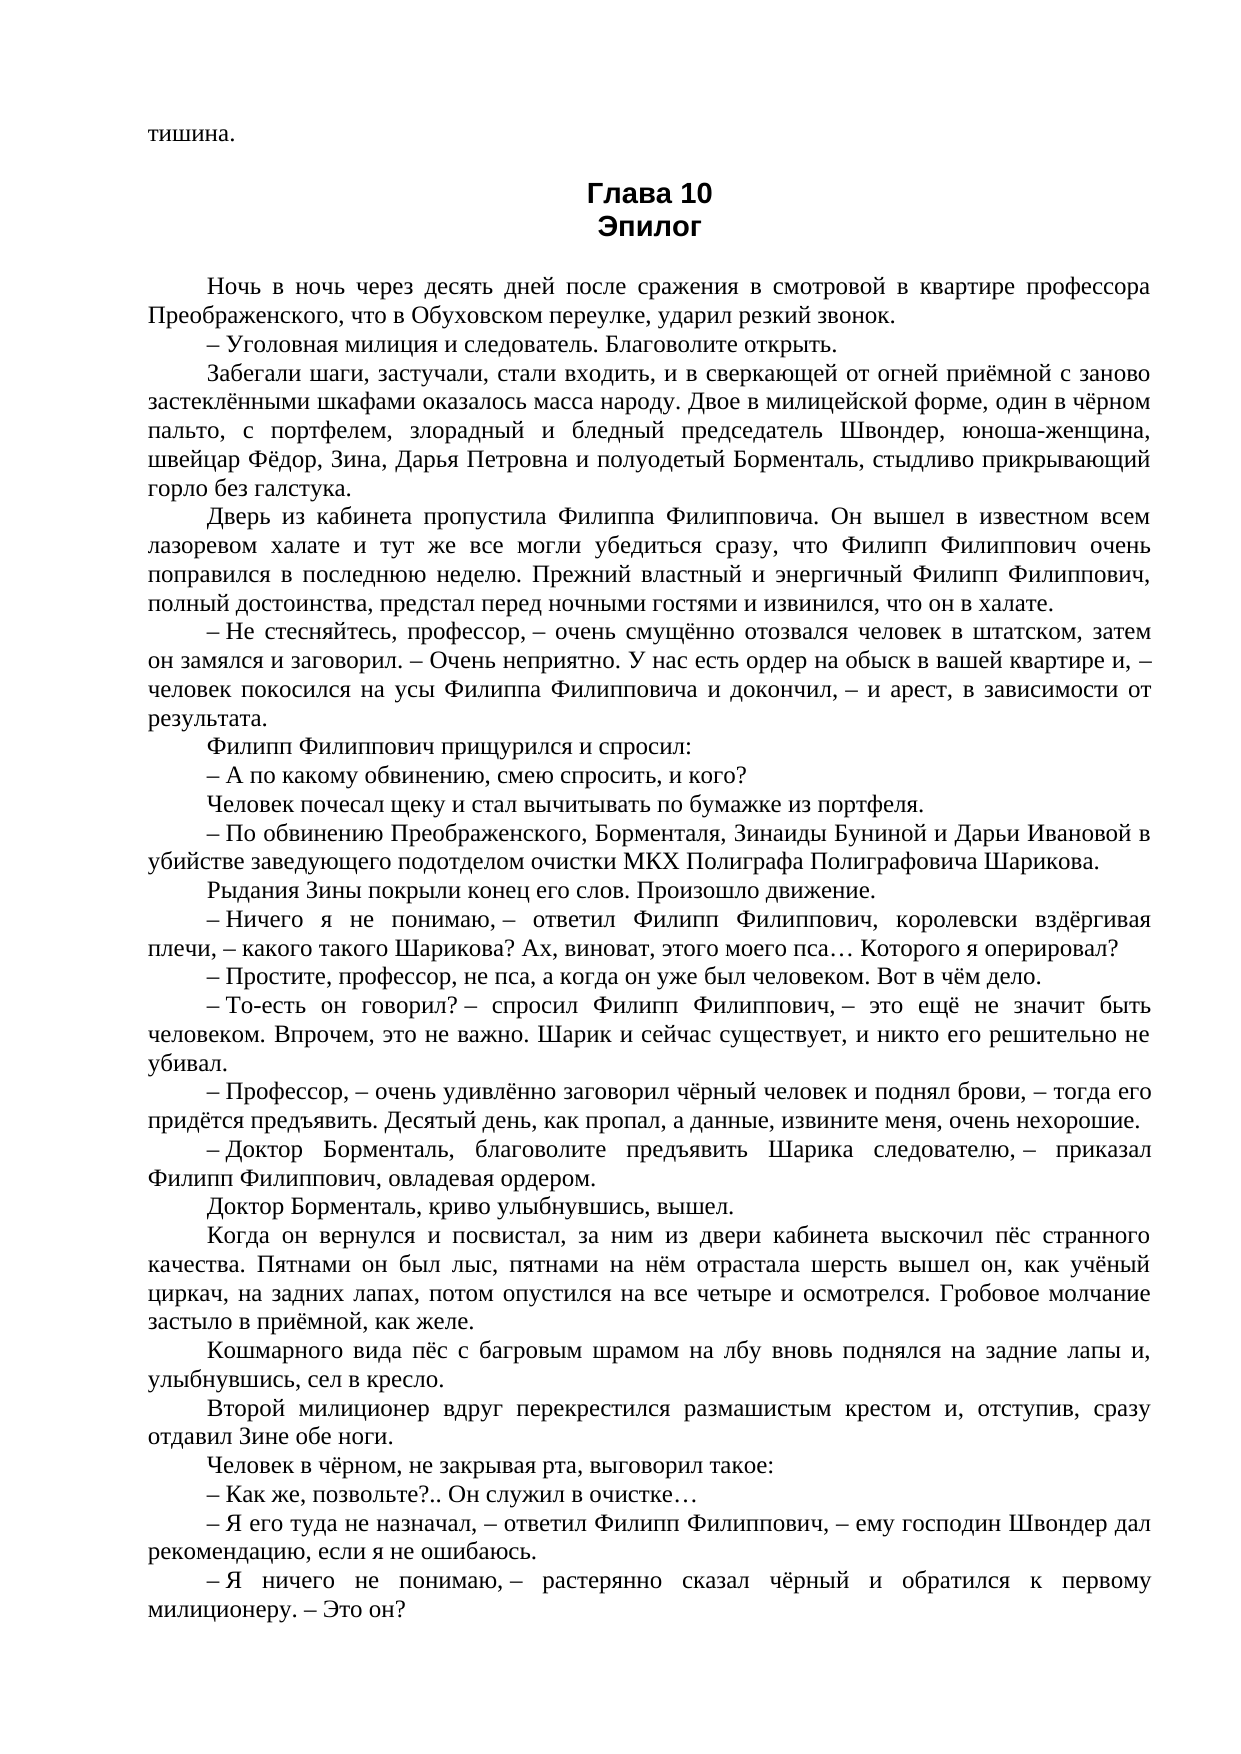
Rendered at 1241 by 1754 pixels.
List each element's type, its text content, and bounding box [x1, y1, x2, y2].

text Филипп Филиппович прищурился и спросил: [148, 731, 1152, 760]
text – А по какому обвинению, смею спросить, и кого? [148, 760, 1152, 789]
text Дверь из кабинета пропустила Филиппа Филипповича. Он вышел в известном всем лазоревом халате и тут же все могли убедиться сразу, что Филипп Филиппович очень поправился в последнюю неделю. Прежний властный и энергичный Филипп Филиппович, полный достоинства, предстал перед ночными гостями и извинился, что он в халате. [148, 501, 1152, 616]
subtitle Эпилог [148, 209, 1152, 243]
text Доктор Борменталь, криво улыбнувшись, вышел. [148, 1191, 1152, 1220]
text Человек почесал щеку и стал вычитывать по бумажке из портфеля. [148, 789, 1152, 818]
text Кошмарного вида пёс с багровым шрамом на лбу вновь поднялся на задние лапы и, улыбнувшись, сел в кресло. [148, 1335, 1152, 1393]
text – Как же, позвольте?.. Он служил в очистке… [148, 1479, 1152, 1508]
text – Не стесняйтесь, профессор, – очень смущённо отозвался человек в штатском, затем он замялся и заговорил. – Очень неприятно. У нас есть ордер на обыск в вашей квартире и, – человек покосился на усы Филиппа Филипповича и докончил, – и арест, в зависимости от результата. [148, 616, 1152, 731]
text – Доктор Борменталь, благоволите предъявить Шарика следователю, – приказал Филипп Филиппович, овладевая ордером. [148, 1134, 1152, 1191]
text – Я ничего не понимаю, – растерянно сказал чёрный и обратился к первому милиционеру. – Это он? [148, 1565, 1152, 1623]
text Забегали шаги, застучали, стали входить, и в сверкающей от огней приёмной с заново застеклёнными шкафами оказалось масса народу. Двое в милицейской форме, один в чёрном пальто, с портфелем, злорадный и бледный председатель Швондер, юноша-женщина, швейцар Фёдор, Зина, Дарья Петровна и полуодетый Борменталь, стыдливо прикрывающий горло без галстука. [148, 358, 1152, 501]
text тишина. [148, 118, 1152, 147]
text – Ничего я не понимаю, – ответил Филипп Филиппович, королевски вздёргивая плечи, – какого такого Шарикова? Ах, виноват, этого моего пса… Которого я оперировал? [148, 904, 1152, 961]
text Рыдания Зины покрыли конец его слов. Произошло движение. [148, 875, 1152, 904]
text – Я его туда не назначал, – ответил Филипп Филиппович, – ему господин Швондер дал рекомендацию, если я не ошибаюсь. [148, 1508, 1152, 1565]
text Ночь в ночь через десять дней после сражения в смотровой в квартире профессора Преображенского, что в Обуховском переулке, ударил резкий звонок. [148, 271, 1152, 329]
text – Профессор, – очень удивлённо заговорил чёрный человек и поднял брови, – тогда его придётся предъявить. Десятый день, как пропал, а данные, извините меня, очень нехорошие. [148, 1076, 1152, 1134]
text – Простите, профессор, не пса, а когда он уже был человеком. Вот в чём дело. [148, 961, 1152, 990]
text – Уголовная милиция и следователь. Благоволите открыть. [148, 329, 1152, 358]
text Второй милиционер вдруг перекрестился размашистым крестом и, отступив, сразу отдавил Зине обе ноги. [148, 1393, 1152, 1450]
subtitle Глава 10 [148, 176, 1152, 209]
text Когда он вернулся и посвистал, за ним из двери кабинета выскочил пёс странного качества. Пятнами он был лыс, пятнами на нём отрастала шерсть вышел он, как учёный циркач, на задних лапах, потом опустился на все четыре и осмотрелся. Гробовое молчание застыло в приёмной, как желе. [148, 1220, 1152, 1335]
text – По обвинению Преображенского, Борменталя, Зинаиды Буниной и Дарьи Ивановой в убийстве заведующего подотделом очистки МКХ Полиграфа Полиграфовича Шарикова. [148, 818, 1152, 875]
text Человек в чёрном, не закрывая рта, выговорил такое: [148, 1450, 1152, 1479]
text – То-есть он говорил? – спросил Филипп Филиппович, – это ещё не значит быть человеком. Впрочем, это не важно. Шарик и сейчас существует, и никто его решительно не убивал. [148, 990, 1152, 1076]
